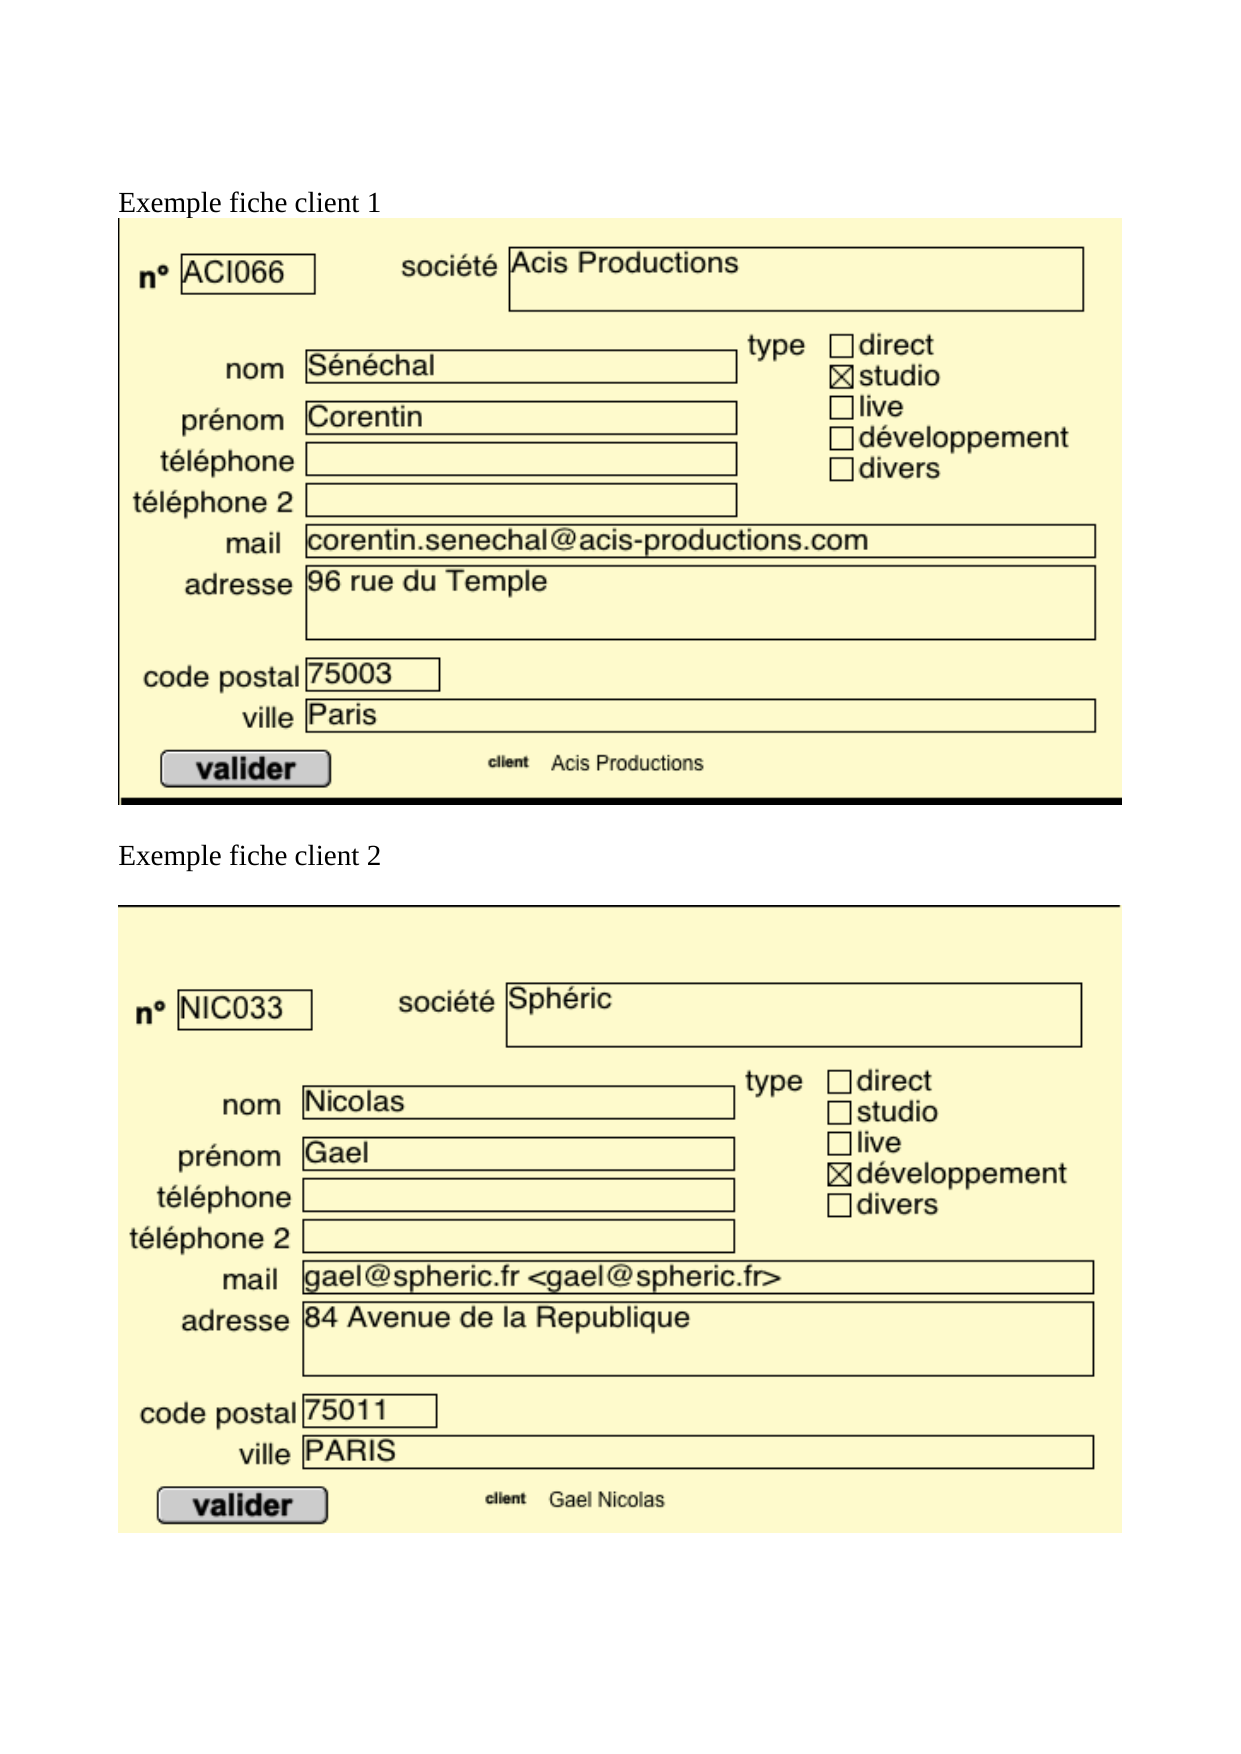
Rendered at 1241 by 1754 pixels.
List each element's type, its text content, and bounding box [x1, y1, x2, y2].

picture [118, 218, 1122, 805]
text Exemple fiche client 2 [118, 838, 1122, 871]
text Exemple fiche client 1 [118, 185, 1122, 218]
picture [118, 905, 1122, 1533]
